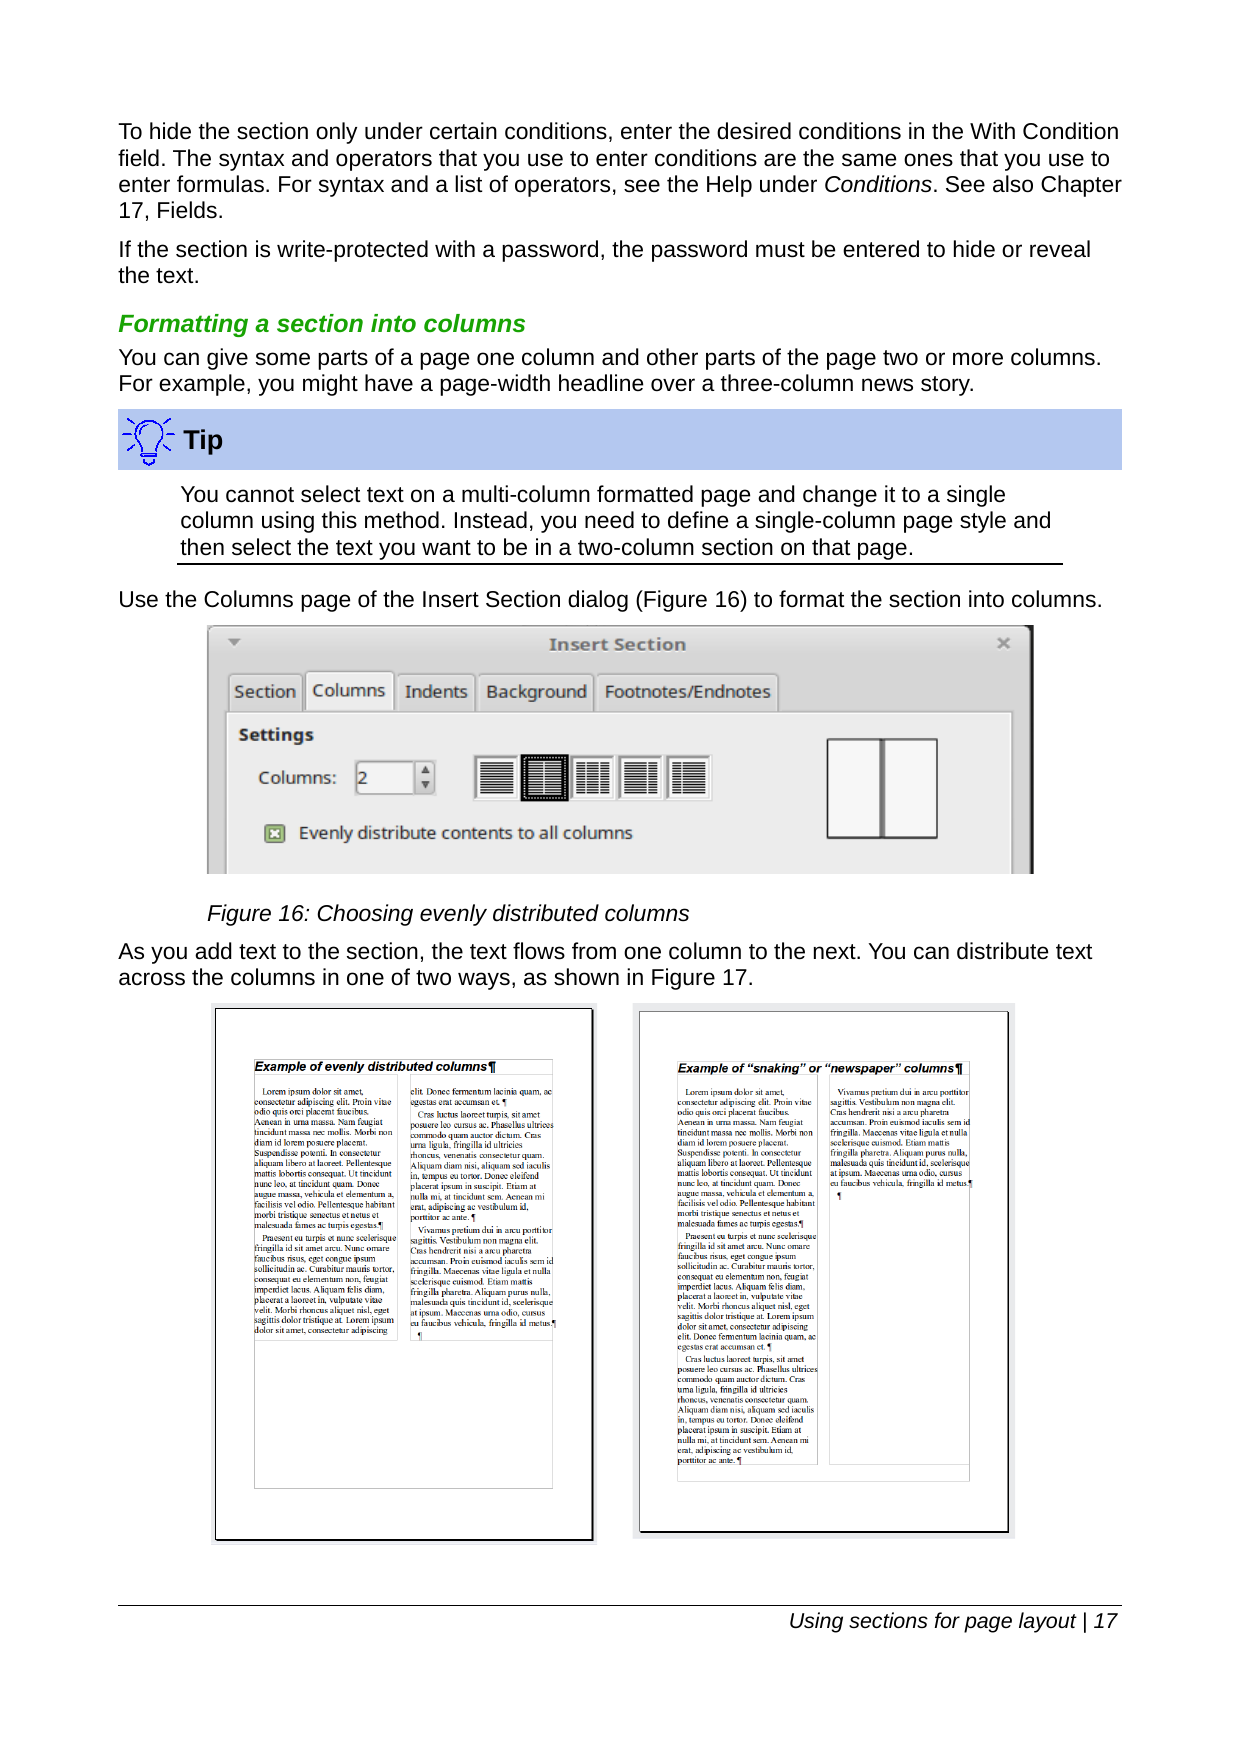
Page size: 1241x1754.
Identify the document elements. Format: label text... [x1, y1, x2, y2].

picture [119, 410, 179, 470]
text You cannot select text on a multi-column formatted page and change it to a single column using this method. Instead, you need to define a single-column page style and then select the text you want to be in a two-column section on that page. [177, 478, 1063, 563]
picture [206, 625, 1034, 874]
picture [632, 1003, 1016, 1539]
table_header [621, 1003, 1030, 1549]
text You can give some parts of a page one column and other parts of the page two or more columns. For example, you might have a page-width headline over a three-column news story. [118, 344, 1122, 397]
table_header [199, 1003, 621, 1549]
list As you add text to the section, the text flows from one column to the next. You can distribute text across the columns in one of two ways, as shown in Figure 17. [118, 938, 1122, 991]
subtitle Tip [118, 409, 1122, 470]
subtitle Formatting a section into columns [118, 309, 1122, 338]
picture [211, 1003, 598, 1545]
text If the section is write-protected with a password, the password must be entered to hide or reveal the text. [118, 236, 1122, 289]
text Use the Columns page of the Insert Section dialog (Figure 16) to format the section into columns. [118, 586, 1122, 612]
text To hide the section only under certain conditions, enter the desired conditions in the With Condition field. The syntax and operators that you use to enter conditions are the same ones that you use to enter formulas. For syntax and a list of operators, see the Help under Conditions. See also Chapter 17, Fields. [118, 118, 1122, 223]
text Figure 16: Choosing evenly distributed columns [207, 900, 1033, 926]
